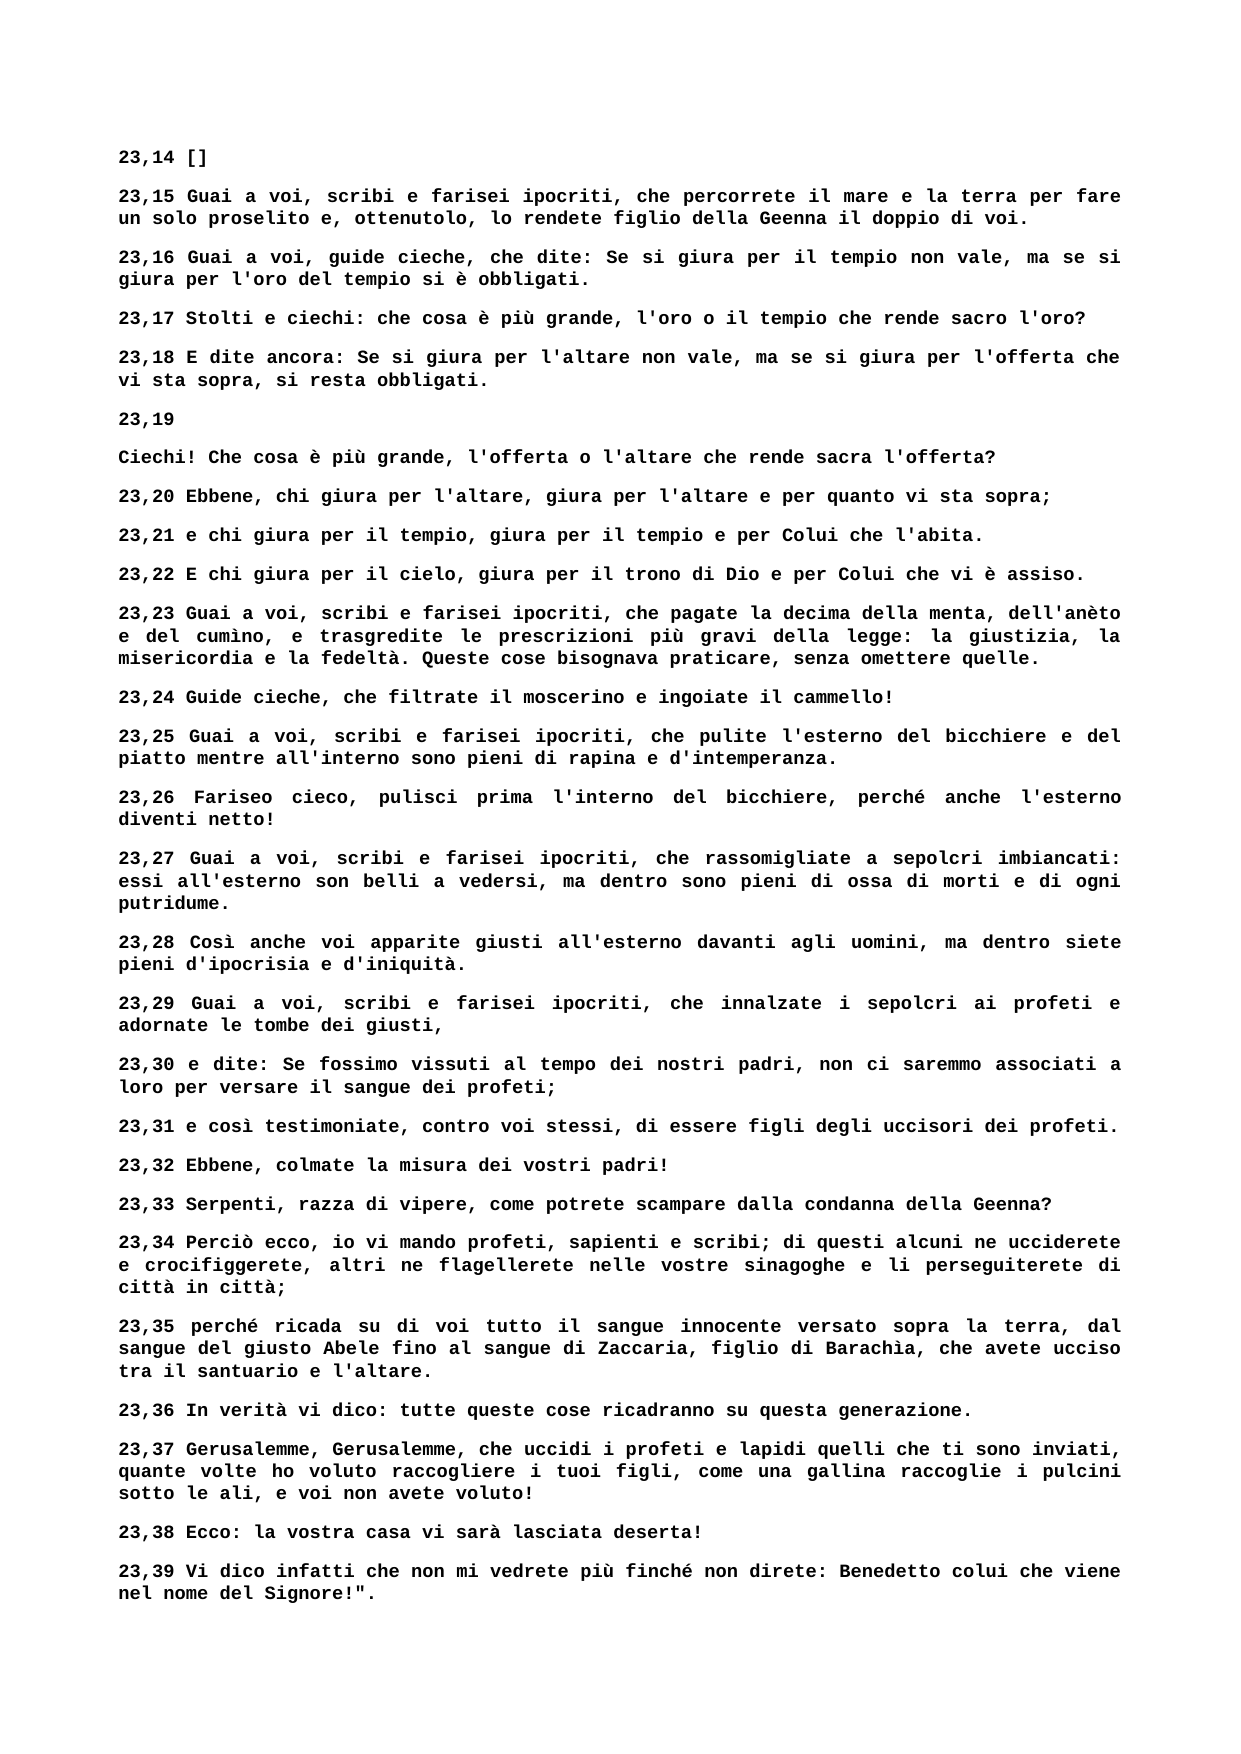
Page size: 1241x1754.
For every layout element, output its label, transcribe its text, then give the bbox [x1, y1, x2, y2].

text 23,35 perché ricada su di voi tutto il sangue innocente versato sopra la terra, dal sangue del giusto Abele fino al sangue di Zaccaria, figlio di Barachìa, che avete ucciso tra il santuario e l'altare. [118, 1317, 1122, 1383]
text 23,18 E dite ancora: Se si giura per l'altare non vale, ma se si giura per l'offerta che vi sta sopra, si resta obbligati. [118, 348, 1122, 392]
text 23,20 Ebbene, chi giura per l'altare, giura per l'altare e per quanto vi sta sopra; [118, 487, 1122, 508]
text 23,33 Serpenti, razza di vipere, come potrete scampare dalla condanna della Geenna? [118, 1194, 1122, 1216]
text 23,26 Fariseo cieco, pulisci prima l'interno del bicchiere, perché anche l'esterno diventi netto! [118, 788, 1122, 831]
text 23,27 Guai a voi, scribi e farisei ipocriti, che rassomigliate a sepolcri imbiancati: essi all'esterno son belli a vedersi, ma dentro sono pieni di ossa di morti e di ogni putridume. [118, 849, 1122, 915]
text 23,31 e così testimoniate, contro voi stessi, di essere figli degli uccisori dei profeti. [118, 1116, 1122, 1138]
text 23,34 Perciò ecco, io vi mando profeti, sapienti e scribi; di questi alcuni ne ucciderete e crocifiggerete, altri ne flagellerete nelle vostre sinagoghe e li perseguiterete di città in città; [118, 1233, 1122, 1299]
text 23,36 In verità vi dico: tutte queste cose ricadranno su questa generazione. [118, 1400, 1122, 1422]
text 23,19 [118, 409, 1122, 431]
text 23,32 Ebbene, colmate la misura dei vostri padri! [118, 1155, 1122, 1177]
text 23,38 Ecco: la vostra casa vi sarà lasciata deserta! [118, 1523, 1122, 1544]
text 23,25 Guai a voi, scribi e farisei ipocriti, che pulite l'esterno del bicchiere e del piatto mentre all'interno sono pieni di rapina e d'intemperanza. [118, 727, 1122, 770]
text 23,16 Guai a voi, guide cieche, che dite: Se si giura per il tempio non vale, ma se si giura per l'oro del tempio si è obbligati. [118, 248, 1122, 291]
text 23,37 Gerusalemme, Gerusalemme, che uccidi i profeti e lapidi quelli che ti sono inviati, quante volte ho voluto raccogliere i tuoi figli, come una gallina raccoglie i pulcini sotto le ali, e voi non avete voluto! [118, 1439, 1122, 1505]
text 23,17 Stolti e ciechi: che cosa è più grande, l'oro o il tempio che rende sacro l'oro? [118, 309, 1122, 330]
text Ciechi! Che cosa è più grande, l'offerta o l'altare che rende sacra l'offerta? [118, 448, 1122, 469]
text 23,29 Guai a voi, scribi e farisei ipocriti, che innalzate i sepolcri ai profeti e adornate le tombe dei giusti, [118, 994, 1122, 1037]
text 23,22 E chi giura per il cielo, giura per il trono di Dio e per Colui che vi è assiso. [118, 565, 1122, 586]
text 23,28 Così anche voi apparite giusti all'esterno davanti agli uomini, ma dentro siete pieni d'ipocrisia e d'iniquità. [118, 933, 1122, 976]
text 23,21 e chi giura per il tempio, giura per il tempio e per Colui che l'abita. [118, 526, 1122, 547]
text 23,15 Guai a voi, scribi e farisei ipocriti, che percorrete il mare e la terra per fare un solo proselito e, ottenutolo, lo rendete figlio della Geenna il doppio di voi. [118, 187, 1122, 230]
text 23,24 Guide cieche, che filtrate il moscerino e ingoiate il cammello! [118, 688, 1122, 709]
text 23,14 [] [118, 148, 1122, 169]
text 23,30 e dite: Se fossimo vissuti al tempo dei nostri padri, non ci saremmo associati a loro per versare il sangue dei profeti; [118, 1055, 1122, 1099]
text 23,39 Vi dico infatti che non mi vedrete più finché non direte: Benedetto colui che viene nel nome del Signore!". [118, 1562, 1122, 1605]
text 23,23 Guai a voi, scribi e farisei ipocriti, che pagate la decima della menta, dell'anèto e del cumìno, e trasgredite le prescrizioni più gravi della legge: la giustizia, la misericordia e la fedeltà. Queste cose bisognava praticare, senza omettere quelle. [118, 604, 1122, 670]
